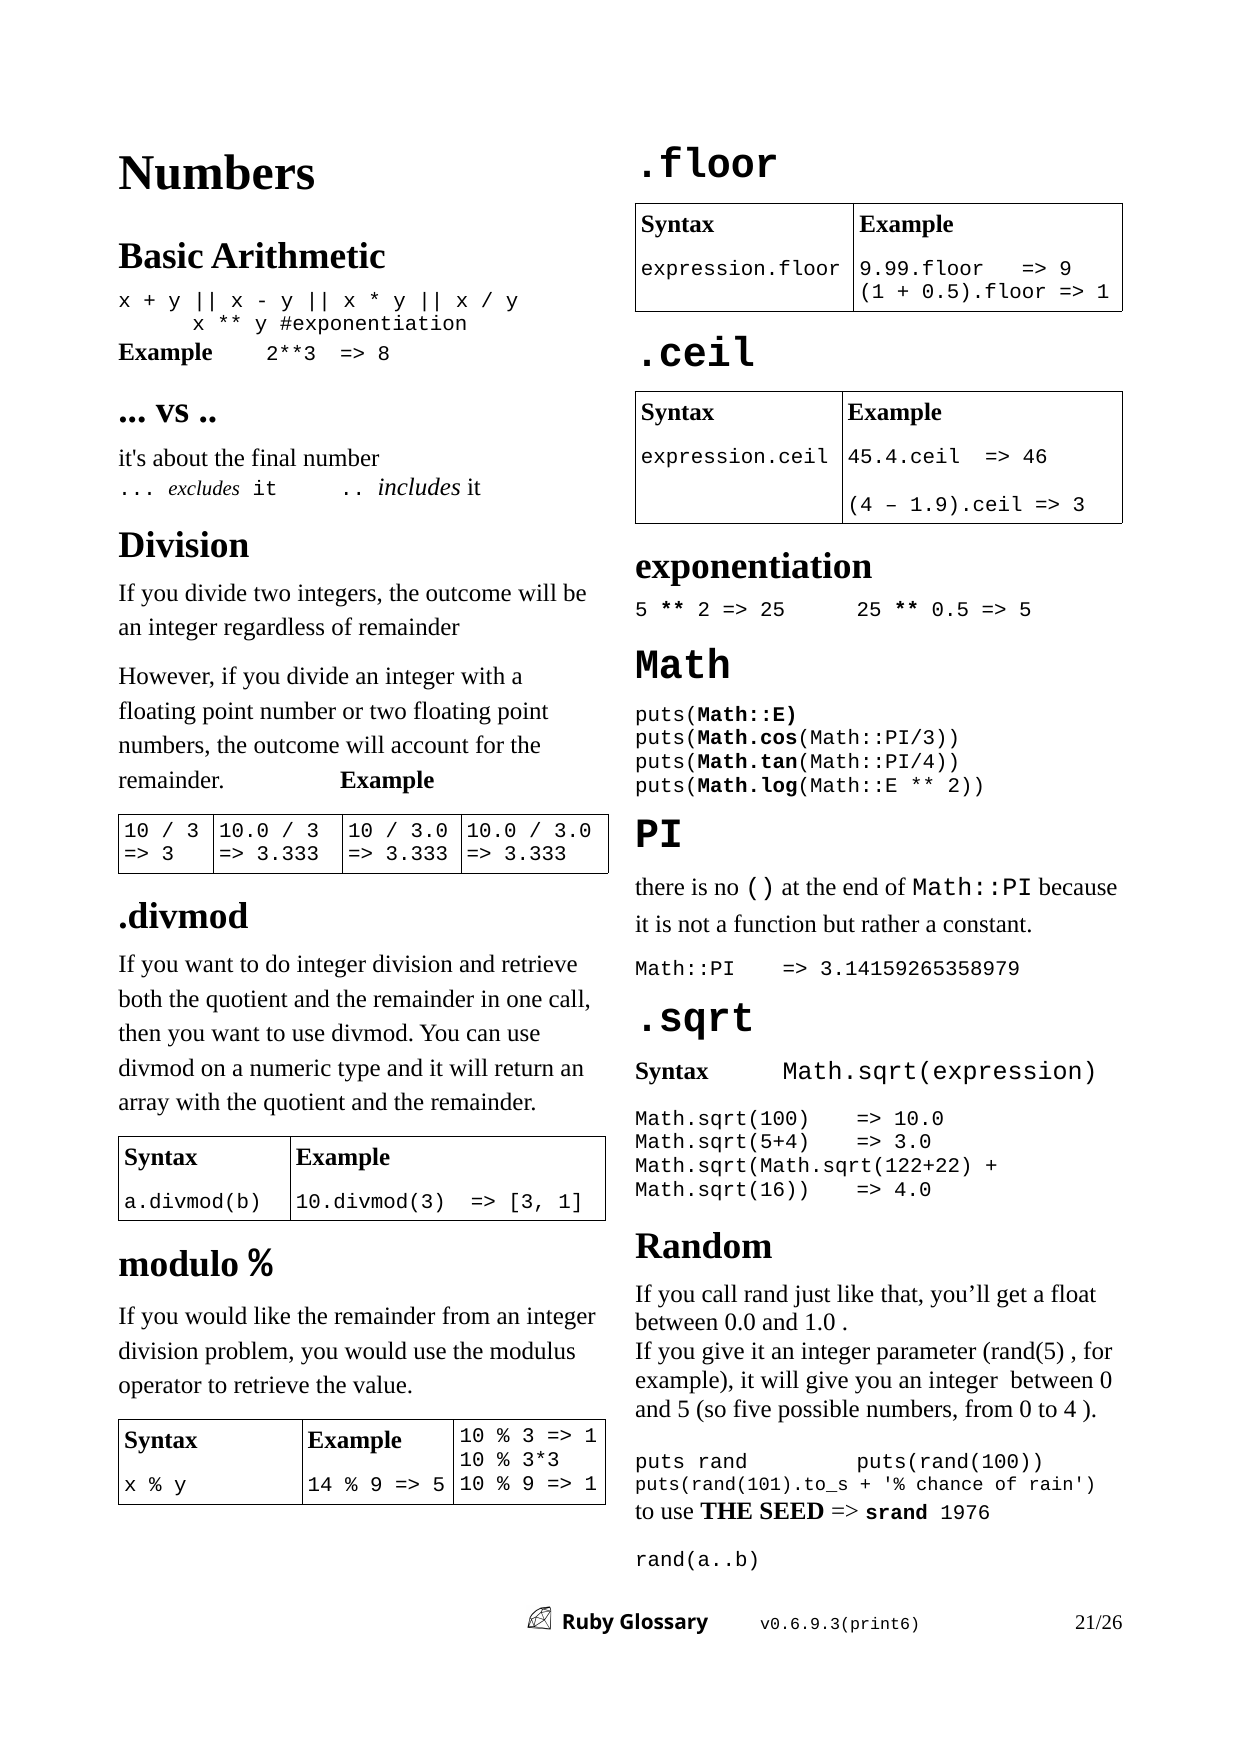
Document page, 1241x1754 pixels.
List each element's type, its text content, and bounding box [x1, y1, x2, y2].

text puts rand puts(rand(100)) [635, 1451, 1122, 1475]
picture [525, 1605, 552, 1630]
text puts(Math.log(Math::E ** 2)) [635, 774, 1122, 798]
text If you call rand just like that, you’ll get a float between 0.0 and 1.0 . [635, 1279, 1122, 1336]
table_header Syntax expression.ceil [636, 392, 842, 523]
text Syntax Math.sqrt(expression) [635, 1056, 1122, 1087]
text Math.sqrt(5+4) => 3.0 [635, 1131, 1122, 1155]
subtitle .floor [635, 143, 1122, 190]
subtitle ... vs .. [118, 387, 605, 430]
table_header Syntax x % y [119, 1420, 302, 1504]
text there is no () at the end of Math::PI because it is not a function but rather a constant. [635, 872, 1122, 938]
table_header Syntax a.divmod(b) [119, 1137, 290, 1220]
subtitle .divmod [118, 893, 605, 937]
text Math::PI => 3.14159265358979 [635, 958, 1122, 982]
table_header 10 % 3 => 1 10 % 3*3 10 % 9 => 1 [454, 1420, 605, 1504]
table_header Syntax expression.floor [636, 204, 853, 311]
text ... excludes it .. includes it [118, 472, 605, 501]
text 5 ** 2 => 25 25 ** 0.5 => 5 [635, 599, 1122, 623]
text it's about the final number [118, 443, 605, 472]
table_header 10 / 3.0 => 3.333 [343, 815, 461, 873]
text Math.sqrt(Math.sqrt(122+22) + Math.sqrt(16)) => 4.0 [635, 1155, 1122, 1202]
subtitle Math [635, 644, 1122, 691]
table_header Example 45.4.ceil => 46 (4 – 1.9).ceil => 3 [843, 392, 1122, 523]
subtitle Basic Arithmetic [118, 234, 605, 277]
table_header 10.0 / 3 => 3.333 [214, 815, 342, 873]
text puts(Math.tan(Math::PI/4)) [635, 751, 1122, 774]
table_header 10.0 / 3.0 => 3.333 [462, 815, 608, 873]
text If you give it an integer parameter (rand(5) , for example), it will give you an integer between 0 and 5 (so five possible numbers, from 0 to 4 ). [635, 1336, 1122, 1422]
text x + y || x - y || x * y || x / y [118, 289, 605, 313]
table_header 10 / 3 => 3 [119, 815, 213, 873]
text to use THE SEED => srand 1976 [635, 1496, 1122, 1526]
text Example 2**3 => 8 [118, 337, 605, 366]
subtitle modulo % [118, 1241, 605, 1289]
subtitle .ceil [635, 332, 1122, 379]
text If you divide two integers, the outcome will be an integer regardless of remainder [118, 578, 605, 641]
text rand(a..b) [635, 1549, 1122, 1573]
subtitle Numbers [118, 143, 605, 201]
subtitle exponentiation [635, 544, 1122, 587]
subtitle Division [118, 522, 605, 565]
table_header Example 9.99.floor => 9 (1 + 0.5).floor => 1 [854, 204, 1122, 311]
text x ** y #exponentiation [118, 313, 605, 337]
text Math.sqrt(100) => 10.0 [635, 1108, 1122, 1131]
subtitle PI [635, 813, 1122, 860]
table_header Example 14 % 9 => 5 [303, 1420, 453, 1504]
subtitle .sqrt [635, 996, 1122, 1043]
text If you would like the remainder from an integer division problem, you would use the modulus operator to retrieve the value. [118, 1301, 605, 1399]
text puts(rand(101).to_s + '% chance of rain') [635, 1475, 1122, 1496]
subtitle Random [635, 1223, 1122, 1266]
table_header Example 10.divmod(3) => [3, 1] [291, 1137, 605, 1220]
text However, if you divide an integer with a floating point number or two floating point numbers, the outcome will account for the remainder. Example [118, 661, 605, 793]
text puts(Math.cos(Math::PI/3)) [635, 727, 1122, 751]
text If you want to do integer division and retrieve both the quotient and the remainder in one call, then you want to use divmod. You can use divmod on a numeric type and it will return an array with the quotient and the remainder. [118, 949, 605, 1116]
text puts(Math::E) [635, 704, 1122, 727]
